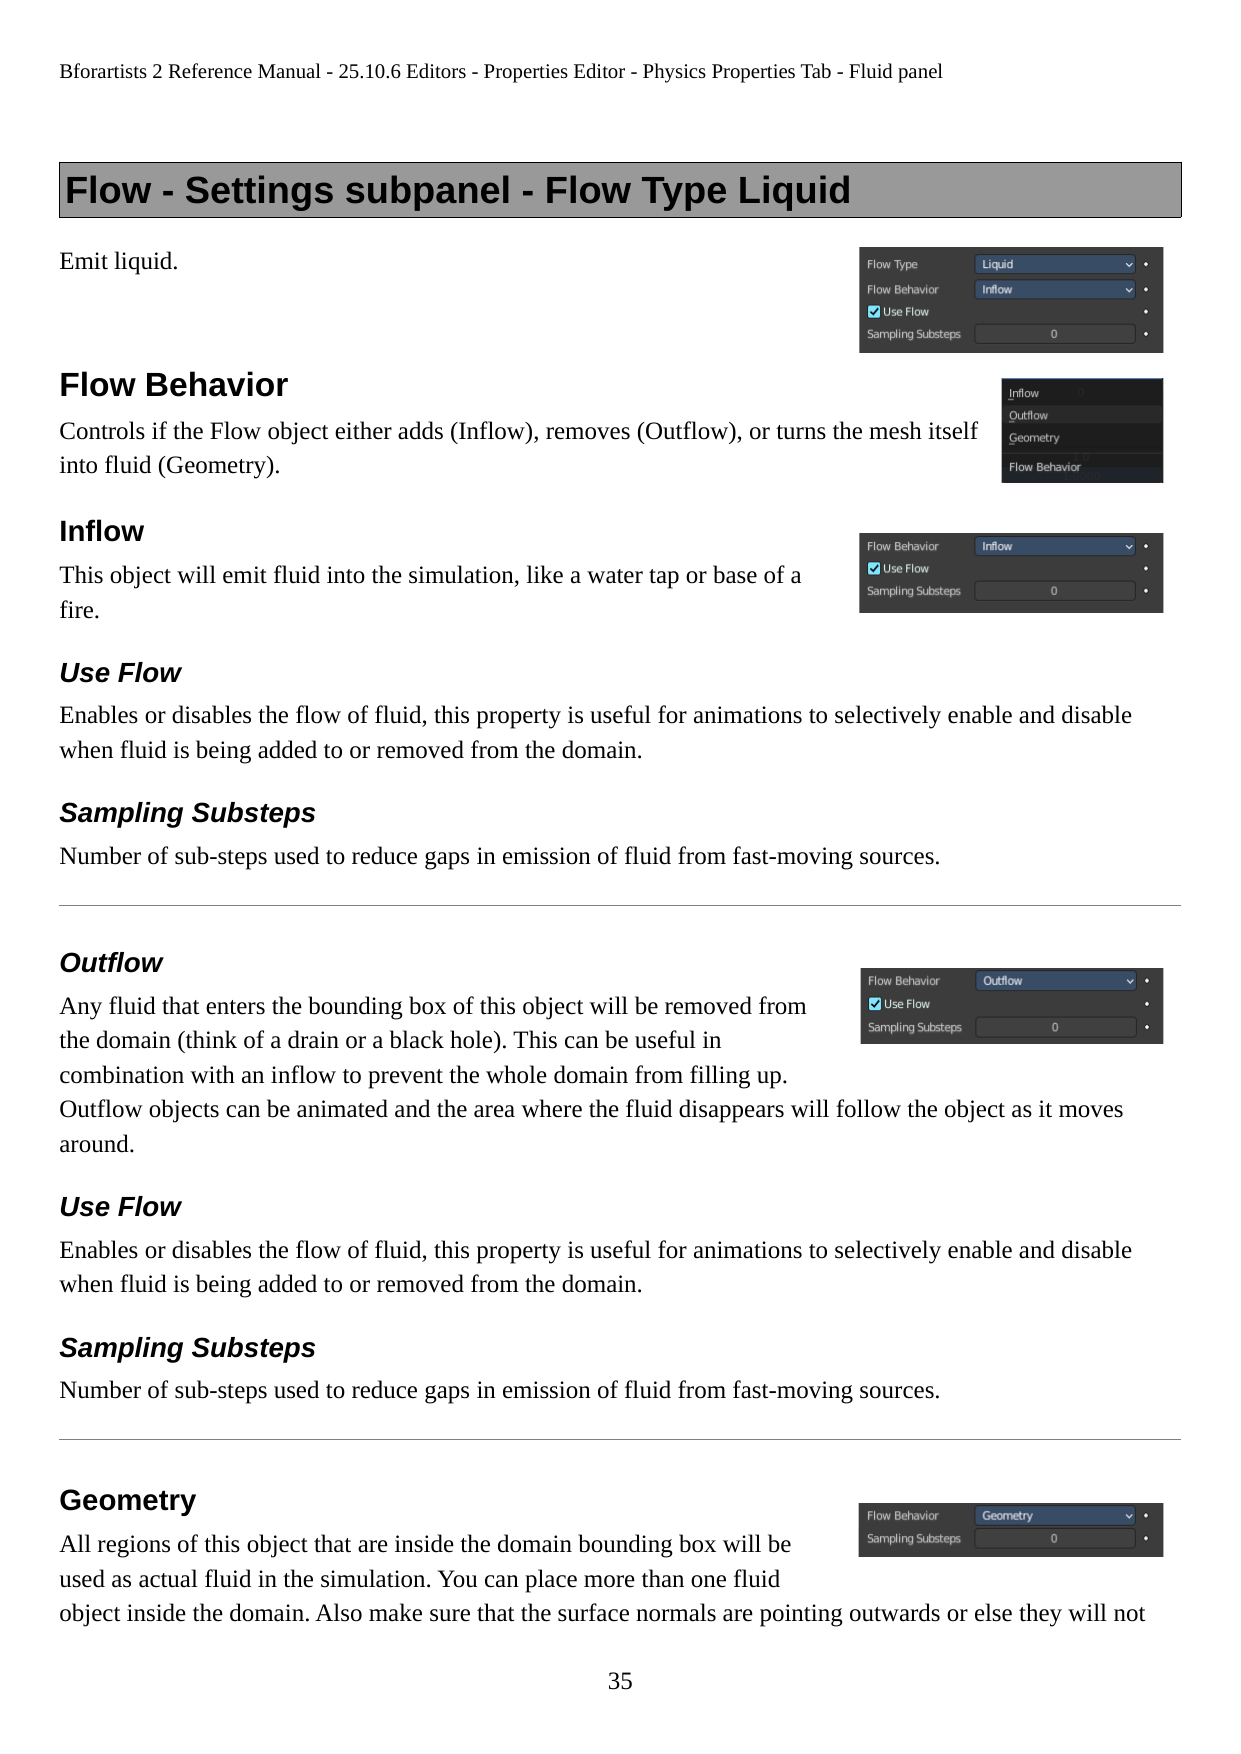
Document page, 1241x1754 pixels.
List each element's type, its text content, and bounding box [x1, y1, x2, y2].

text Number of sub-steps used to reduce gaps in emission of fluid from fast-moving sources. [59, 1375, 1181, 1404]
subtitle Sampling Substeps [59, 1331, 1181, 1363]
text This object will emit fluid into the simulation, like a water tap or base of a fire. [59, 560, 1181, 623]
subtitle Geometry [59, 1483, 1181, 1517]
picture [859, 247, 1164, 353]
text Enables or disables the flow of fluid, this property is useful for animations to selectively enable and disable when fluid is being added to or removed from the domain. [59, 1235, 1181, 1298]
text Controls if the Flow object either adds (Inflow), removes (Outflow), or turns the mesh itself into fluid (Geometry). [59, 416, 1001, 479]
subtitle Use Flow [59, 656, 1181, 688]
picture [858, 1503, 1164, 1557]
text Any fluid that enters the bounding box of this object will be removed from the domain (think of a drain or a black hole). This can be useful in combination with an inflow to prevent the whole domain from filling up. Outflow objects can be animated and the area where the fluid disappears will follow the object as it moves around. [59, 991, 1181, 1158]
subtitle Use Flow [59, 1191, 1181, 1222]
text Emit liquid. [59, 246, 1181, 274]
picture [1001, 378, 1164, 483]
text Number of sub-steps used to reduce gaps in emission of fluid from fast-moving sources. [59, 841, 1181, 870]
table_header Flow - Settings subpanel - Flow Type Liquid [60, 163, 1181, 217]
subtitle Sampling Substeps [59, 797, 1181, 828]
picture [859, 533, 1164, 613]
text Enables or disables the flow of fluid, this property is useful for animations to selectively enable and disable when fluid is being added to or removed from the domain. [59, 701, 1181, 764]
text All regions of this object that are inside the domain bounding box will be used as actual fluid in the simulation. You can place more than one fluid object inside the domain. Also make sure that the surface normals are pointing outwards or else they will not [59, 1529, 1181, 1627]
subtitle Flow Behavior [59, 365, 1181, 403]
subtitle Inflow [59, 514, 1181, 548]
subtitle Outflow [59, 947, 1181, 979]
picture [860, 968, 1164, 1044]
